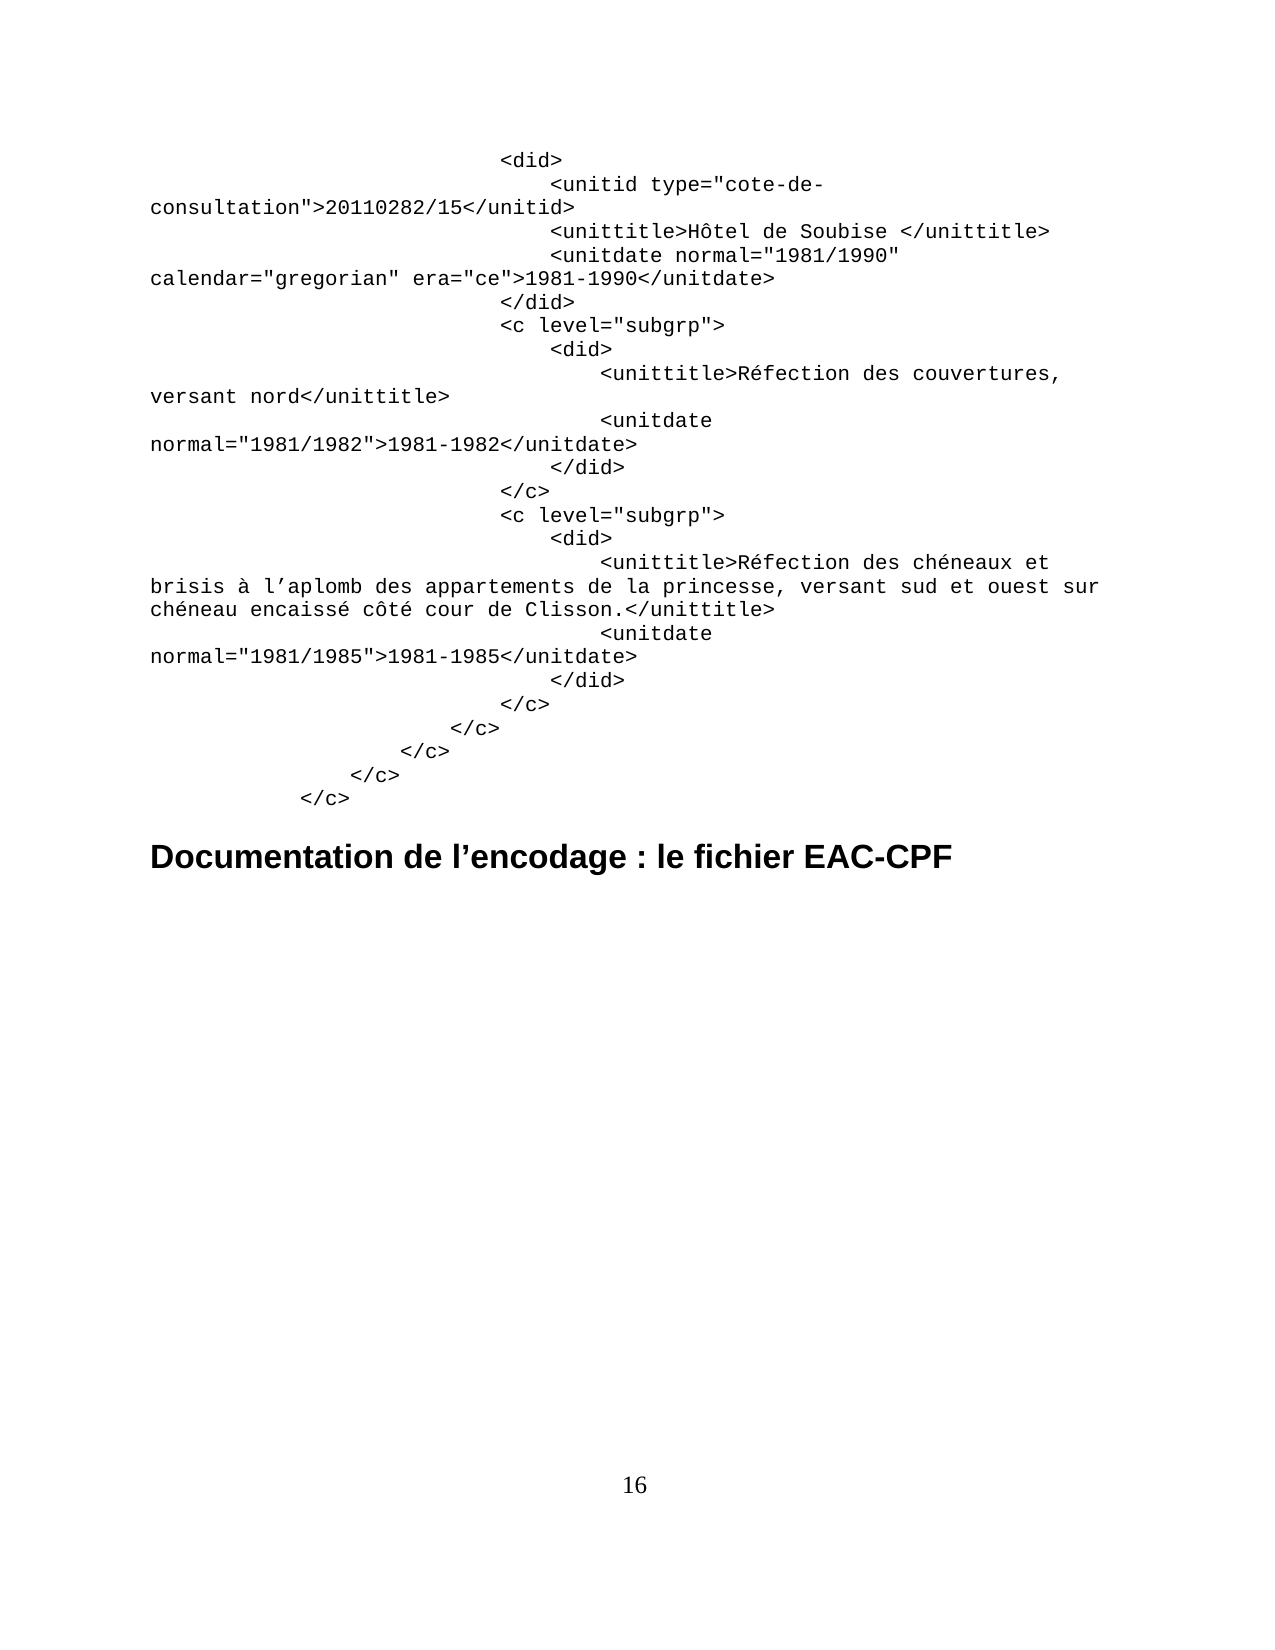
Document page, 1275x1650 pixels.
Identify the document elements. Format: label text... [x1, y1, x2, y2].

text <unittitle>Hôtel de Soubise </unittitle> [150, 221, 1125, 244]
text </c> [150, 717, 1125, 741]
text </c> [150, 481, 1125, 505]
text </did> [150, 670, 1125, 694]
text </c> [150, 694, 1125, 717]
text </c> [150, 788, 1125, 812]
text <c level="subgrp"> [150, 505, 1125, 528]
text <did> [150, 339, 1125, 363]
subtitle Documentation de l’encodage : le fichier EAC-CPF [150, 837, 1125, 876]
text <c level="subgrp"> [150, 316, 1125, 339]
text <unitdate normal="1981/1990" calendar="gregorian" era="ce">1981-1990</unitdate> [150, 244, 1125, 292]
text <did> [150, 150, 1125, 174]
text <unitid type="cote-de-consultation">20110282/15</unitid> [150, 174, 1125, 221]
text <unitdate normal="1981/1985">1981-1985</unitdate> [150, 623, 1125, 670]
text <unittitle>Réfection des couvertures, versant nord</unittitle> [150, 363, 1125, 410]
text </c> [150, 765, 1125, 788]
text </c> [150, 741, 1125, 765]
text </did> [150, 457, 1125, 481]
text </did> [150, 292, 1125, 316]
text <unitdate normal="1981/1982">1981-1982</unitdate> [150, 410, 1125, 457]
text <unittitle>Réfection des chéneaux et brisis à l’aplomb des appartements de la princesse, versant sud et ouest sur chéneau encaissé côté cour de Clisson.</unittitle> [150, 552, 1125, 623]
text <did> [150, 528, 1125, 552]
